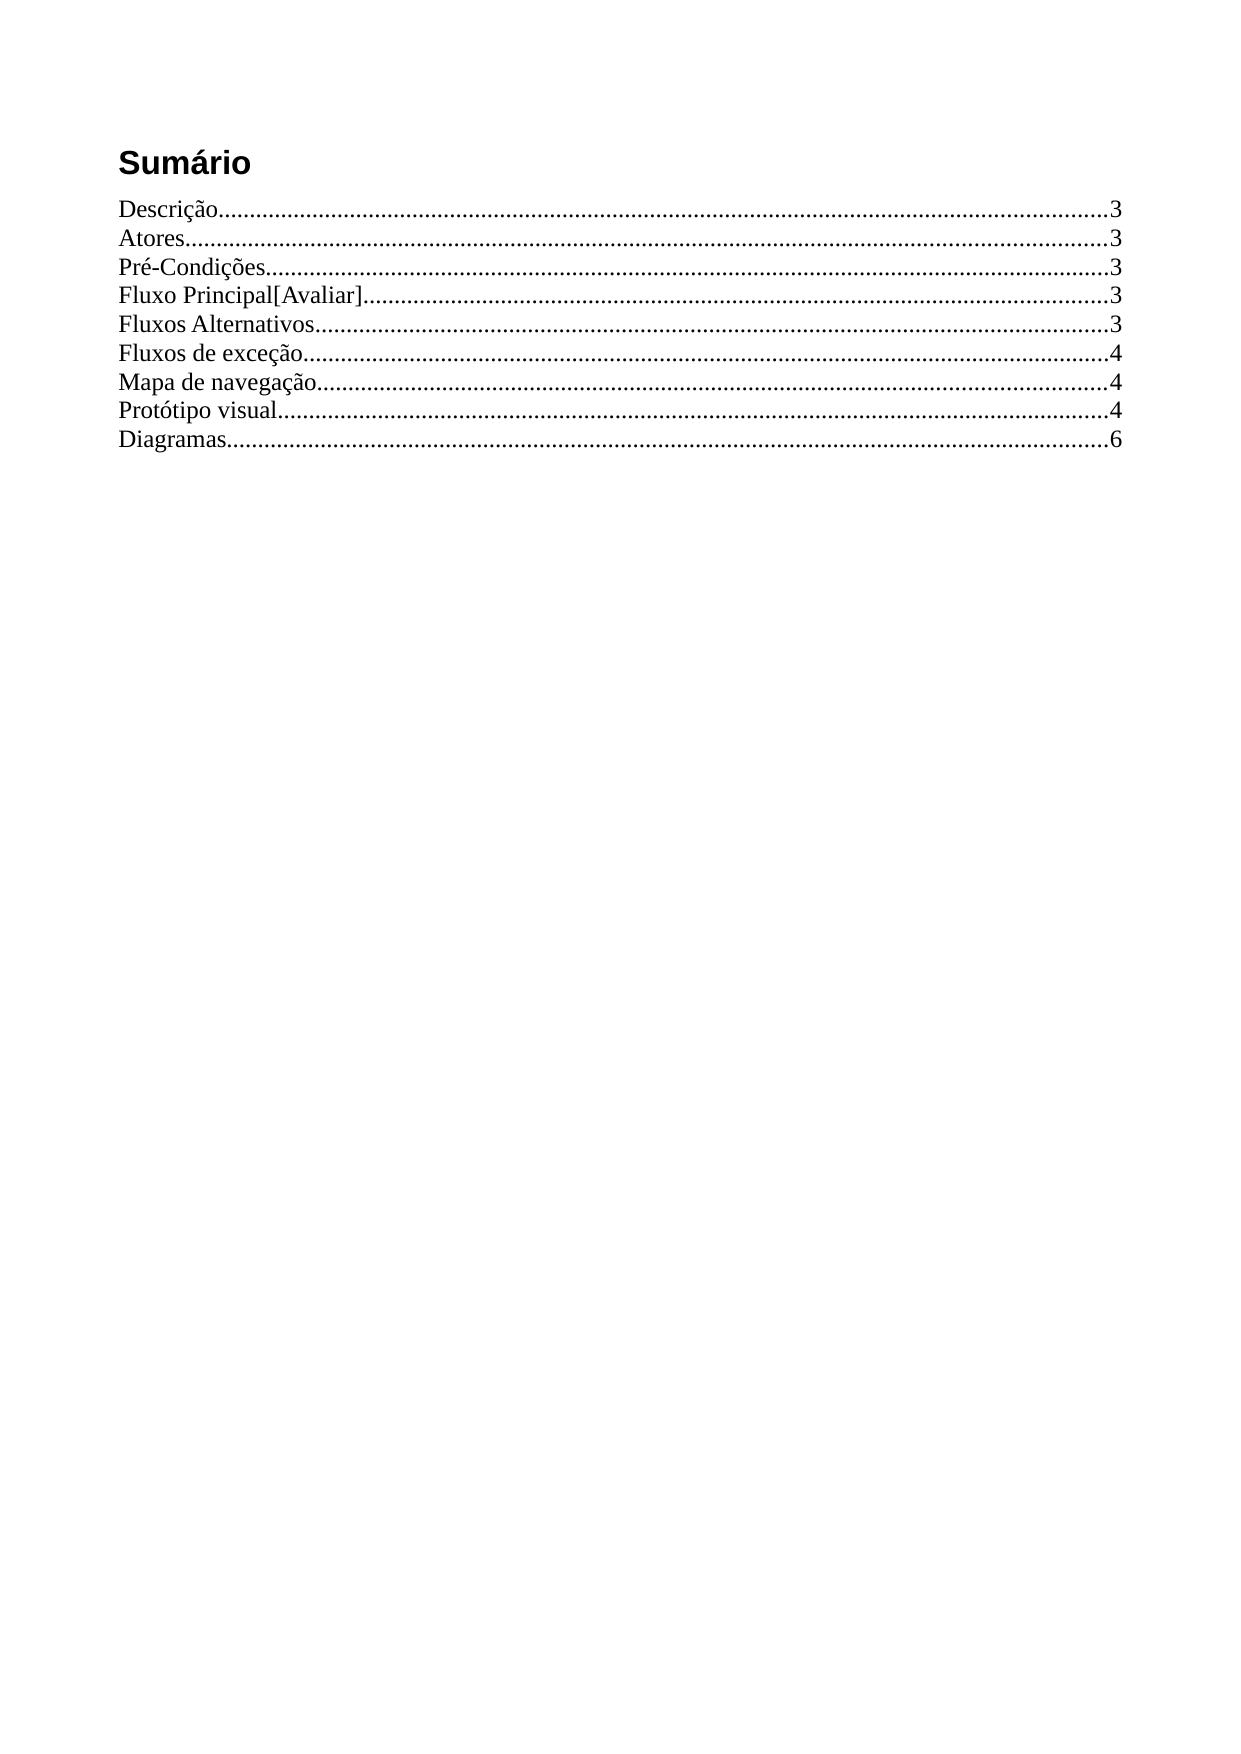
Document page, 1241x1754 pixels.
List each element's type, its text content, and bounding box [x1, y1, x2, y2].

subtitle Sumário [118, 143, 1122, 182]
text Atores 3 [118, 223, 1122, 252]
text Mapa de navegação 4 [118, 367, 1122, 395]
text Descrição 3 [118, 194, 1122, 223]
text Fluxos de exceção 4 [118, 338, 1122, 367]
text Protótipo visual 4 [118, 395, 1122, 424]
text Fluxo Principal[Avaliar] 3 [118, 280, 1122, 309]
text Fluxos Alternativos 3 [118, 309, 1122, 338]
text Pré-Condições 3 [118, 252, 1122, 280]
text Diagramas 6 [118, 424, 1122, 453]
